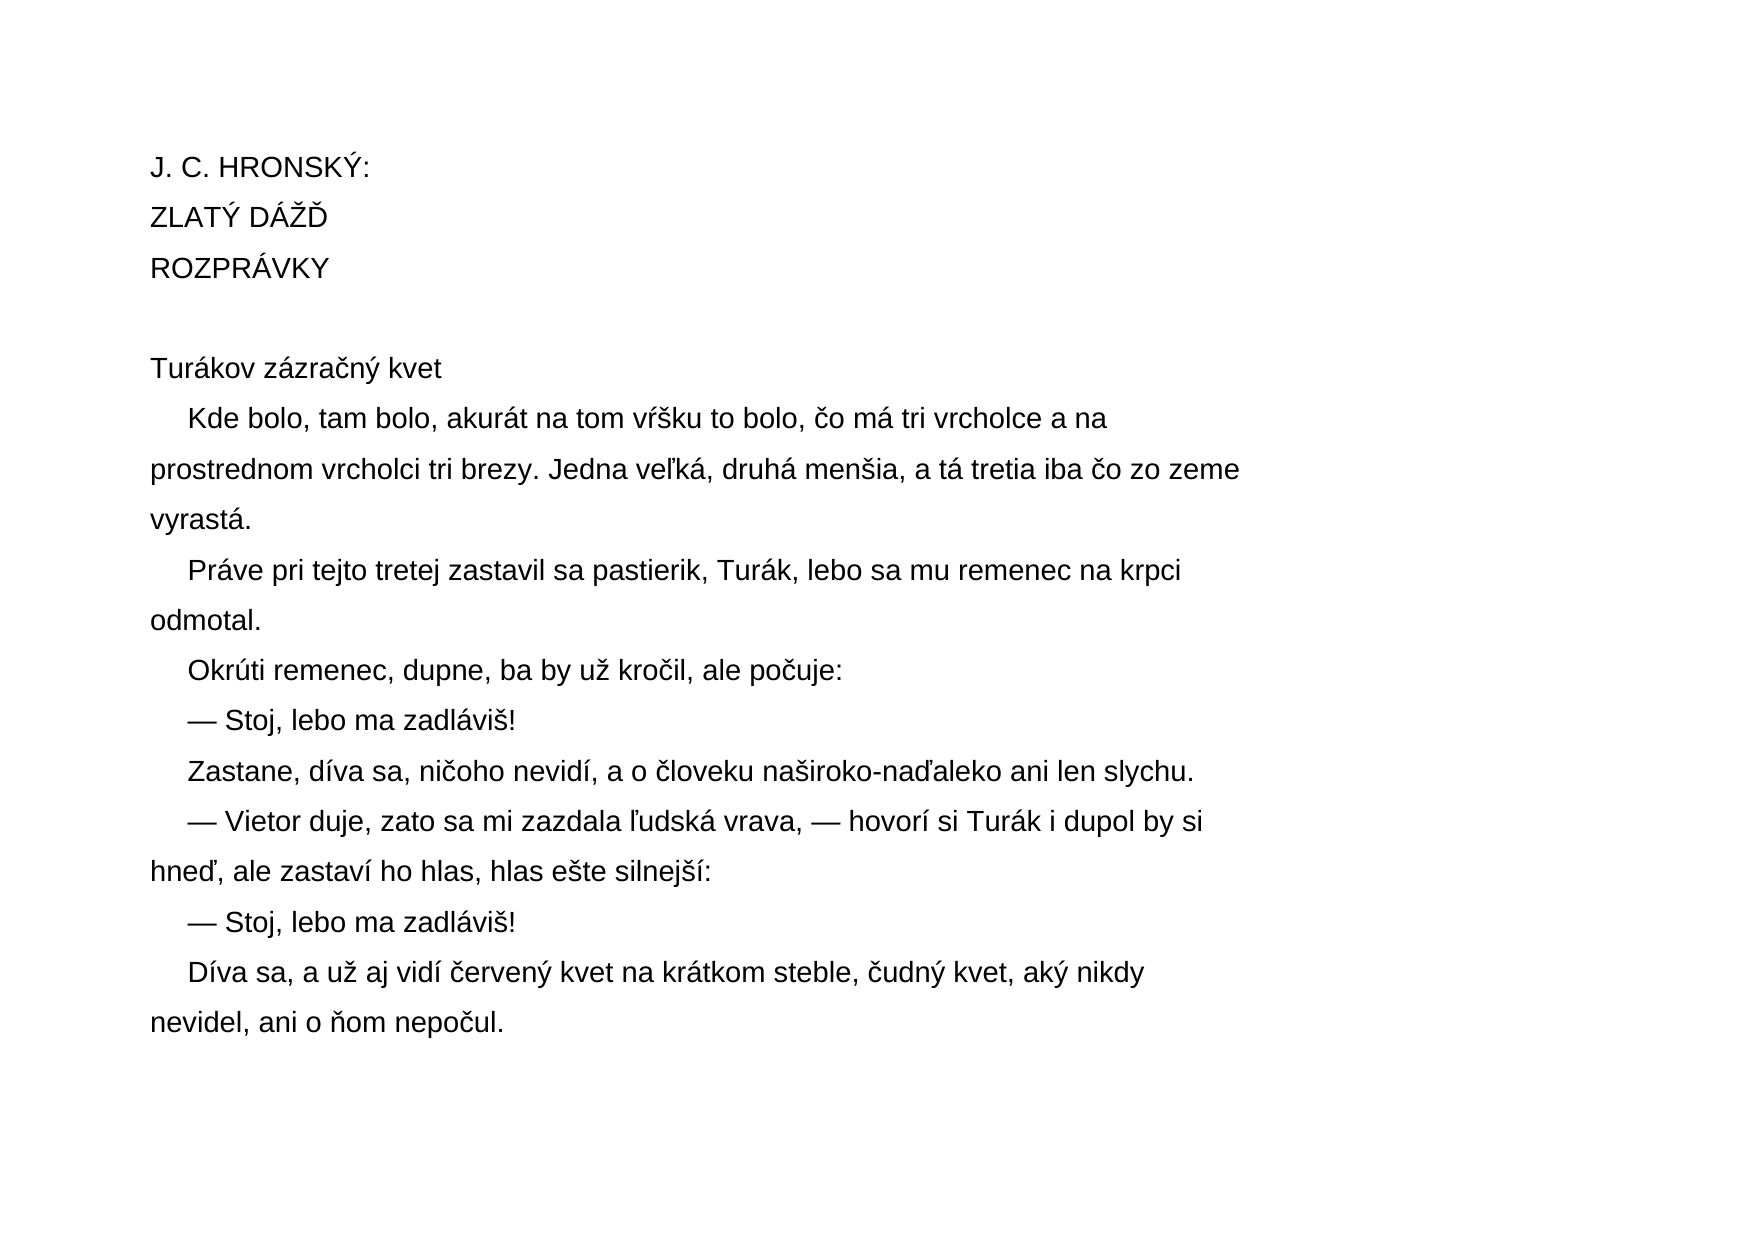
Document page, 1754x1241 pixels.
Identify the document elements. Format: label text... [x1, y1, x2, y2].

text — Stoj, lebo ma zadláviš! [150, 703, 1243, 737]
text Díva sa, a už aj vidí červený kvet na krátkom steble, čudný kvet, aký nikdy nevidel, ani o ňom nepočul. [150, 955, 1243, 1039]
text Kde bolo, tam bolo, akurát na tom vŕšku to bolo, čo má tri vrcholce a na prostrednom vrcholci tri brezy. Jedna veľká, druhá menšia, a tá tretia iba čo zo zeme vyrastá. [150, 402, 1243, 536]
subtitle ZLATÝ DÁŽĎ [150, 200, 1243, 234]
text Práve pri tejto tretej zastavil sa pastierik, Turák, lebo sa mu remenec na krpci odmotal. [150, 552, 1243, 636]
subtitle Turákov zázračný kvet [150, 351, 1243, 385]
subtitle ROZPRÁVKY [150, 251, 1243, 284]
text — Vietor duje, zato sa mi zazdala ľudská vrava, — hovorí si Turák i dupol by si hneď, ale zastaví ho hlas, hlas ešte silnejší: [150, 804, 1243, 888]
text — Stoj, lebo ma zadláviš! [150, 905, 1243, 938]
text Zastane, díva sa, ničoho nevidí, a o človeku naširoko-naďaleko ani len slychu. [150, 754, 1243, 787]
text J. C. HRONSKÝ: [150, 150, 1243, 183]
text Okrúti remenec, dupne, ba by už kročil, ale počuje: [150, 653, 1243, 687]
